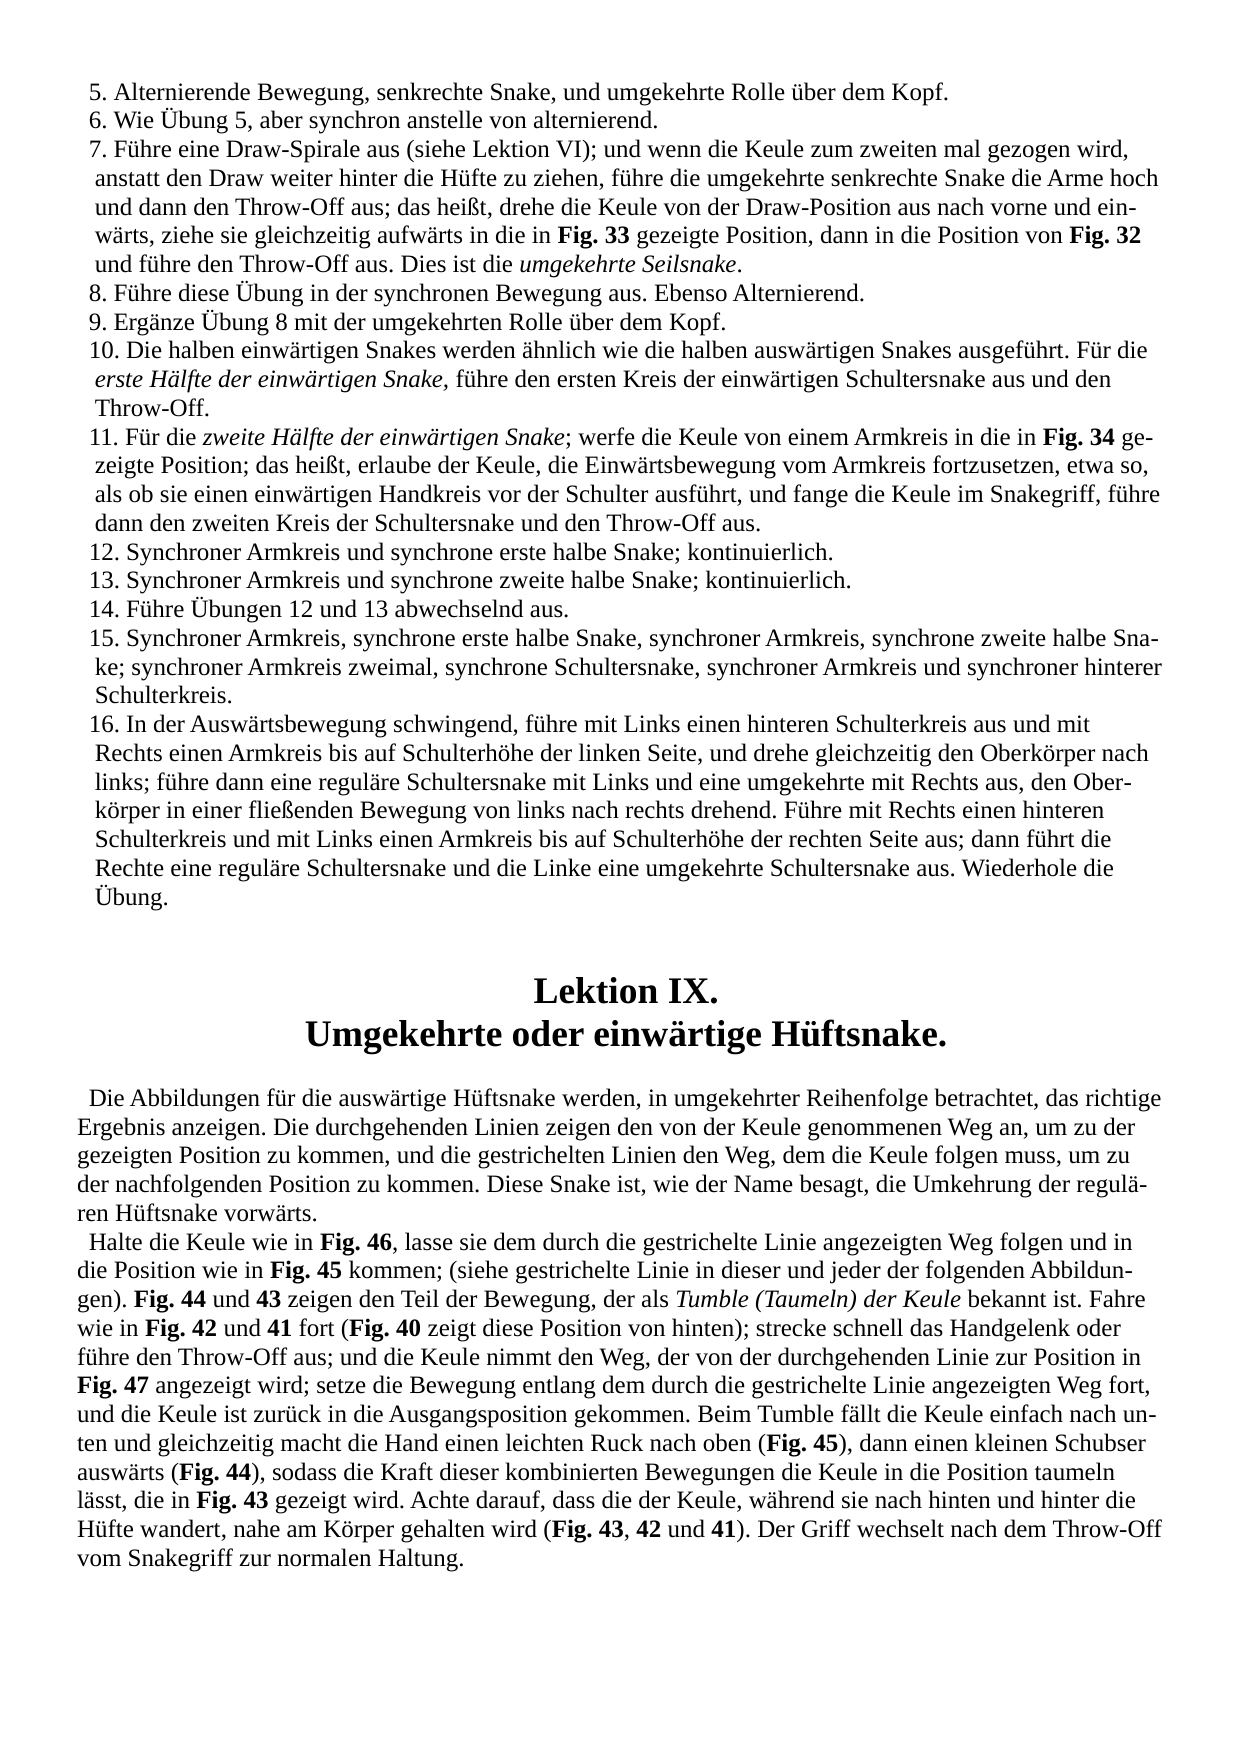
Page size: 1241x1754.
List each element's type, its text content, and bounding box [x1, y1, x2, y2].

list Führe eine Draw-Spirale aus (siehe Lektion VI); und wenn die Keule zum zweiten mal gezogen wird, anstatt den Draw weiter hinter die Hüfte zu ziehen, führe die umgekehrte senkrechte Snake die Arme hoch und dann den Throw-Off aus; das heißt, drehe die Keule von der Draw-Position aus nach vorne und ein­wärts, ziehe sie gleichzeitig aufwärts in die in Fig. 33 gezeigte Position, dann in die Position von Fig. 32 und führe den Throw-Off aus. Dies ist die umgekehrte Seilsnake. [77, 134, 1163, 278]
list In der Auswärtsbewegung schwingend, führe mit Links einen hinteren Schulterkreis aus und mit Rechts einen Armkreis bis auf Schulterhöhe der linken Seite, und drehe gleichzeitig den Oberkörper nach links; führe dann eine reguläre Schultersnake mit Links und eine umgekehrte mit Rechts aus, den Ober­körper in einer fließenden Bewegung von links nach rechts drehend. Führe mit Rechts einen hinteren Schulterkreis und mit Links einen Armkreis bis auf Schulterhöhe der rechten Seite aus; dann führt die Rechte eine reguläre Schultersnake und die Linke eine umgekehrte Schultersnake aus. Wiederhole die Übung. [77, 709, 1163, 911]
list Die halben einwärtigen Snakes werden ähnlich wie die halben auswärtigen Snakes ausgeführt. Für die erste Hälfte der einwärtigen Snake, führe den ersten Kreis der einwärtigen Schultersnake aus und den Throw-Off. [77, 336, 1163, 422]
list Ergänze Übung 8 mit der umgekehrten Rolle über dem Kopf. [77, 307, 1163, 336]
list Synchroner Armkreis und synchrone zweite halbe Snake; kontinuierlich. [77, 566, 1163, 594]
list Führe Übungen 12 und 13 abwechselnd aus. [77, 594, 1163, 623]
list Alternierende Bewegung, senkrechte Snake, und umgekehrte Rolle über dem Kopf. [77, 77, 1163, 106]
text Lektion IX. [77, 968, 1163, 1011]
list Synchroner Armkreis und synchrone erste halbe Snake; kontinuierlich. [77, 537, 1163, 566]
list Wie Übung 5, aber synchron anstelle von alternierend. [77, 106, 1163, 134]
text Umgekehrte oder einwärtige Hüftsnake. [77, 1011, 1163, 1054]
text Halte die Keule wie in Fig. 46, lasse sie dem durch die gestrichelte Linie angezeigten Weg folgen und in die Position wie in Fig. 45 kommen; (siehe gestrichelte Linie in dieser und jeder der folgenden Abbildun­gen). Fig. 44 und 43 zeigen den Teil der Bewegung, der als Tumble (Taumeln) der Keule bekannt ist. Fahre wie in Fig. 42 und 41 fort (Fig. 40 zeigt diese Position von hinten); strecke schnell das Handgelenk oder führe den Throw-Off aus; und die Keule nimmt den Weg, der von der durchgehenden Linie zur Position in Fig. 47 angezeigt wird; setze die Bewegung entlang dem durch die gestrichelte Linie angezeigten Weg fort, und die Keule ist zurück in die Ausgangsposition gekommen. Beim Tumble fällt die Keule einfach nach un­ten und gleichzeitig macht die Hand einen leichten Ruck nach oben (Fig. 45), dann einen kleinen Schubser auswärts (Fig. 44), sodass die Kraft dieser kombinierten Bewegungen die Keule in die Position taumeln lässt, die in Fig. 43 gezeigt wird. Achte darauf, dass die der Keule, während sie nach hinten und hinter die Hüfte wandert, nahe am Körper gehalten wird (Fig. 43, 42 und 41). Der Griff wechselt nach dem Throw-Off vom Snakegriff zur normalen Haltung. [77, 1227, 1163, 1658]
text Die Abbildungen für die auswärtige Hüftsnake werden, in umgekehrter Reihenfolge betrachtet, das richtige Ergebnis anzeigen. Die durchgehenden Linien zeigen den von der Keule genommenen Weg an, um zu der gezeigten Position zu kommen, und die gestrichelten Linien den Weg, dem die Keule folgen muss, um zu der nachfolgenden Position zu kommen. Diese Snake ist, wie der Name besagt, die Umkehrung der regulä­ren Hüftsnake vorwärts. [77, 1083, 1163, 1227]
list Führe diese Übung in der synchronen Bewegung aus. Ebenso Alternierend. [77, 278, 1163, 307]
list Synchroner Armkreis, synchrone erste halbe Snake, synchroner Armkreis, synchrone zweite halbe Sna­ke; synchroner Armkreis zweimal, synchrone Schultersnake, synchroner Armkreis und synchroner hinterer Schulterkreis. [77, 623, 1163, 709]
list Für die zweite Hälfte der einwärtigen Snake; werfe die Keule von einem Armkreis in die in Fig. 34 ge­zeigte Position; das heißt, erlaube der Keule, die Einwärtsbewegung vom Armkreis fortzusetzen, etwa so, als ob sie einen einwärtigen Handkreis vor der Schulter ausführt, und fange die Keule im Snakegriff, führe dann den zweiten Kreis der Schultersnake und den Throw-Off aus. [77, 422, 1163, 537]
